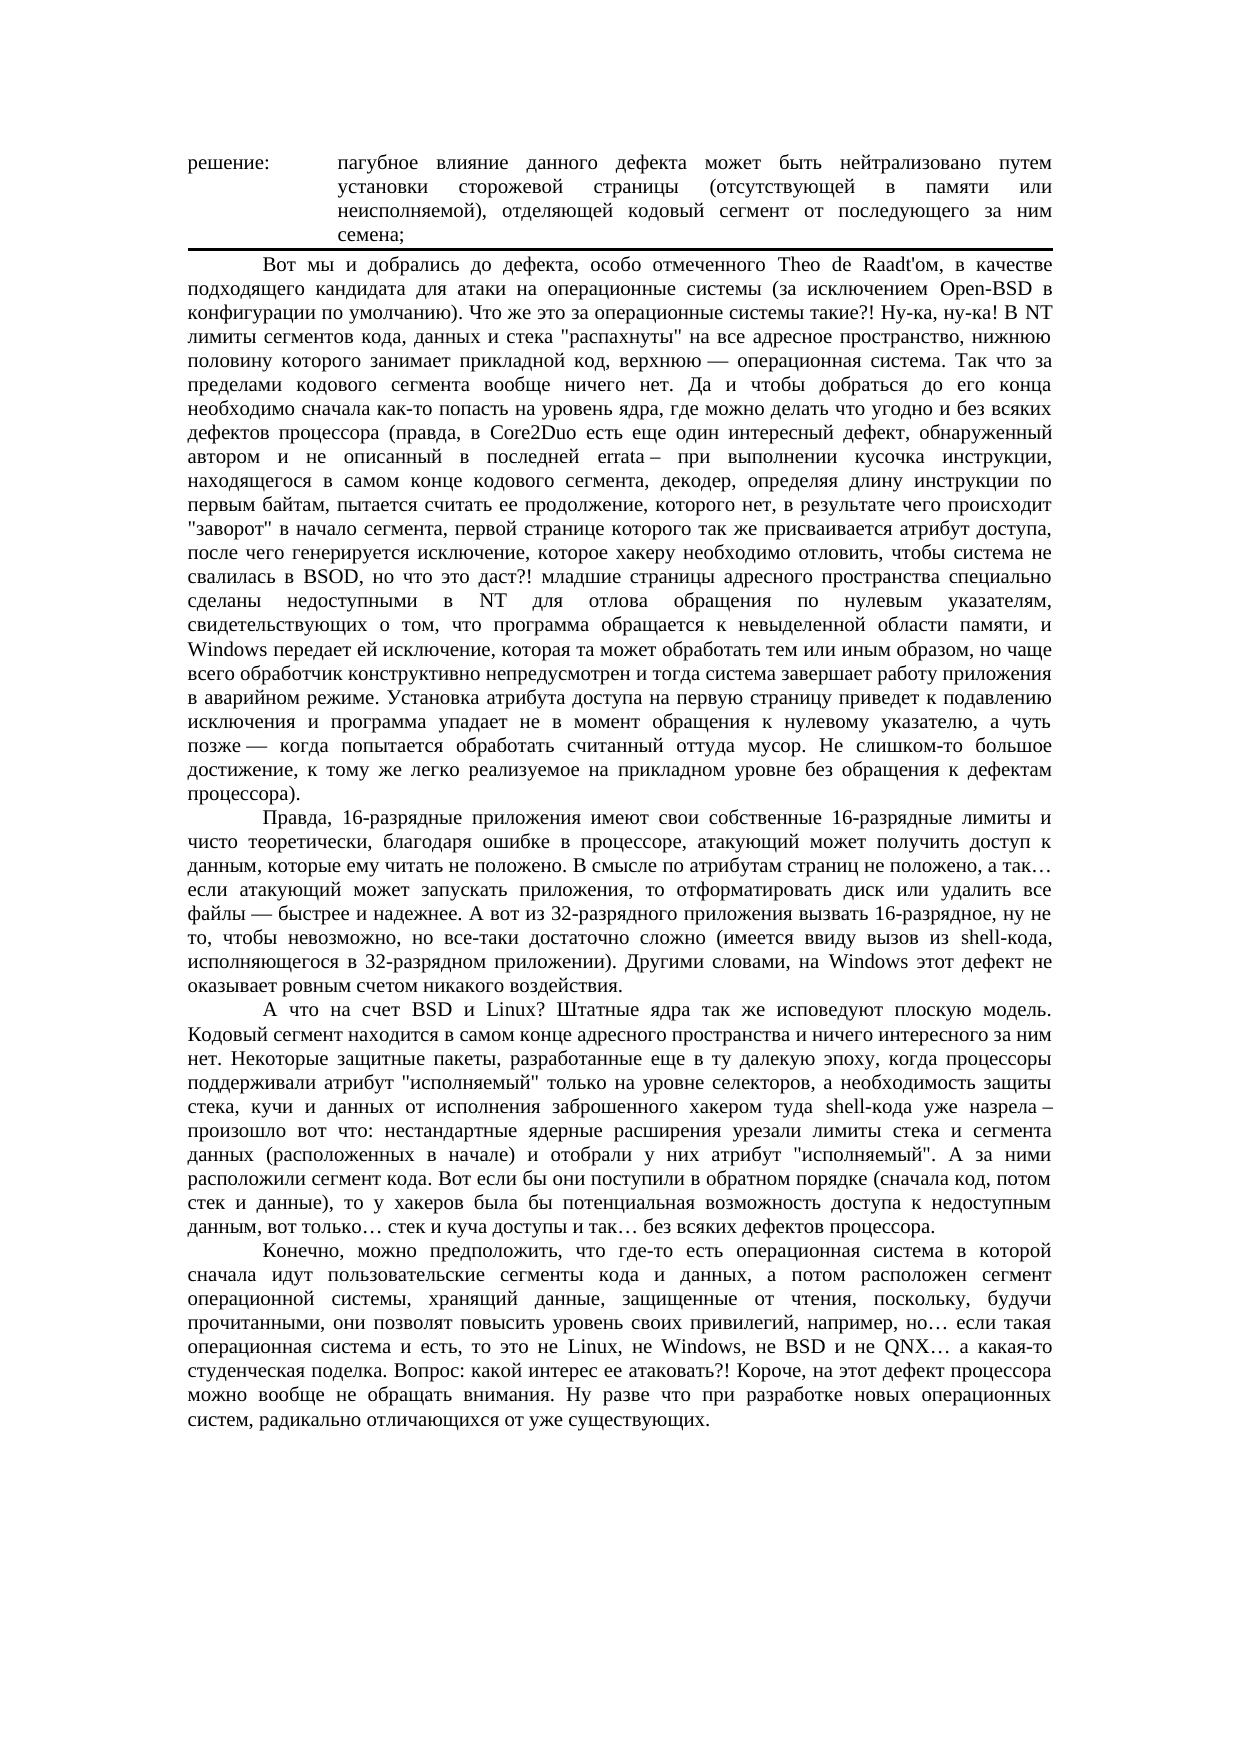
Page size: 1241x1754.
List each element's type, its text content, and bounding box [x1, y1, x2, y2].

text А что на счет BSD и Linux? Штатные ядра так же исповедуют плоскую модель. Кодовый сегмент находится в самом конце адресного пространства и ничего интересного за ним нет. Некоторые защитные пакеты, разработанные еще в ту далекую эпоху, когда процессоры поддерживали атрибут "исполняемый" только на уровне селекторов, а необходимость защиты стека, кучи и данных от исполнения заброшенного хакером туда shell-кода уже назрела – произошло вот что: нестандартные ядерные расширения урезали лимиты стека и сегмента данных (расположенных в начале) и отобрали у них атрибут "исполняемый". А за ними расположили сегмент кода. Вот если бы они поступили в обратном порядке (сначала код, потом стек и данные), то у хакеров была бы потенциальная возможность доступа к недоступным данным, вот только… стек и куча доступы и так… без всяких дефектов процессора. [187, 997, 1053, 1238]
text решение: пагубное влияние данного дефекта может быть нейтрализовано путем установки сторожевой страницы (отсутствующей в памяти или неисполняемой), отделяющей кодовый сегмент от последующего за ним семена; [187, 150, 1053, 251]
text Правда, 16-разрядные приложения имеют свои собственные 16-разрядные лимиты и чисто теоретически, благодаря ошибке в процессоре, атакующий может получить доступ к данным, которые ему читать не положено. В смысле по атрибутам страниц не положено, а так… если атакующий может запускать приложения, то отформатировать диск или удалить все файлы — быстрее и надежнее. А вот из 32-разрядного приложения вызвать 16-разрядное, ну не то, чтобы невозможно, но все-таки достаточно сложно (имеется ввиду вызов из shell-кода, исполняющегося в 32-разрядном приложении). Другими словами, на Windows этот дефект не оказывает ровным счетом никакого воздействия. [187, 805, 1053, 997]
text Конечно, можно предположить, что где-то есть операционная система в которой сначала идут пользовательские сегменты кода и данных, а потом расположен сегмент операционной системы, хранящий данные, защищенные от чтения, поскольку, будучи прочитанными, они позволят повысить уровень своих привилегий, например, но… если такая операционная система и есть, то это не Linux, не Windows, не BSD и не QNX… а какая-то студенческая поделка. Вопрос: какой интерес ее атаковать?! Короче, на этот дефект процессора можно вообще не обращать внимания. Ну разве что при разработке новых операционных систем, радикально отличающихся от уже существующих. [187, 1238, 1053, 1431]
text Вот мы и добрались до дефекта, особо отмеченного Theo de Raadt'ом, в качестве подходящего кандидата для атаки на операционные системы (за исключением Open-BSD в конфигурации по умолчанию). Что же это за операционные системы такие?! Ну-ка, ну-ка! В NT лимиты сегментов кода, данных и стека "распахнуты" на все адресное пространство, нижнюю половину которого занимает прикладной код, верхнюю — операционная система. Так что за пределами кодового сегмента вообще ничего нет. Да и чтобы добраться до его конца необходимо сначала как-то попасть на уровень ядра, где можно делать что угодно и без всяких дефектов процессора (правда, в Core2Duo есть еще один интересный дефект, обнаруженный автором и не описанный в последней errata – при выполнении кусочка инструкции, находящегося в самом конце кодового сегмента, декодер, определяя длину инструкции по первым байтам, пытается считать ее продолжение, которого нет, в результате чего происходит "заворот" в начало сегмента, первой странице которого так же присваивается атрибут доступа, после чего генерируется исключение, которое хакеру необходимо отловить, чтобы система не свалилась в BSOD, но что это даст?! младшие страницы адресного пространства специально сделаны недоступными в NT для отлова обращения по нулевым указателям, свидетельствующих о том, что программа обращается к невыделенной области памяти, и Windows передает ей исключение, которая та может обработать тем или иным образом, но чаще всего обработчик конструктивно непредусмотрен и тогда система завершает работу приложения в аварийном режиме. Установка атрибута доступа на первую страницу приведет к подавлению исключения и программа упадает не в момент обращения к нулевому указателю, а чуть позже — когда попытается обработать считанный оттуда мусор. Не слишком-то большое достижение, к тому же легко реализуемое на прикладном уровне без обращения к дефектам процессора). [187, 251, 1053, 805]
